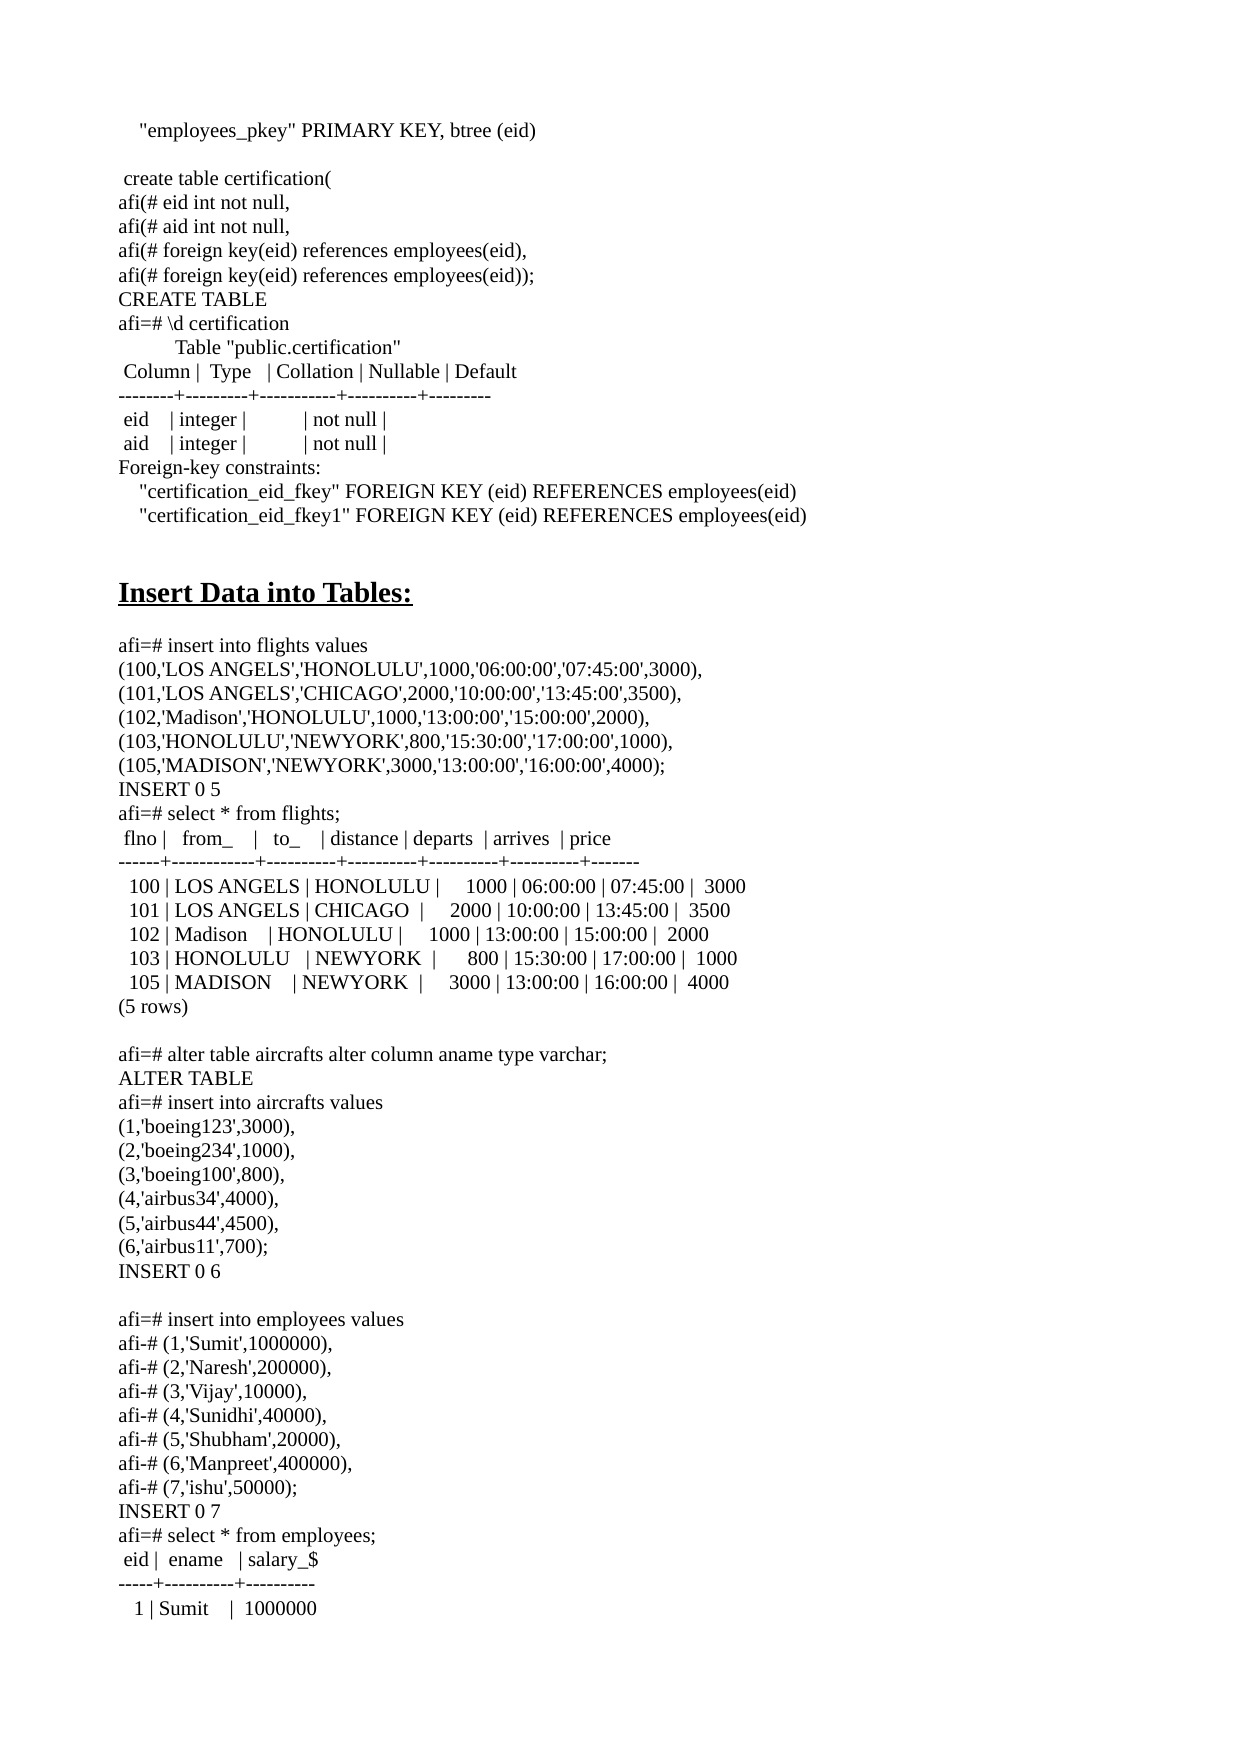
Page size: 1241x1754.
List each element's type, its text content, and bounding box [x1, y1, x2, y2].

text afi(# aid int not null, [118, 214, 1122, 238]
text eid | integer | | not null | [118, 407, 1122, 431]
text 1 | Sumit | 1000000 [118, 1595, 1122, 1619]
text afi(# foreign key(eid) references employees(eid)); [118, 262, 1122, 287]
text afi=# select * from employees; [118, 1523, 1122, 1547]
text "certification_eid_fkey1" FOREIGN KEY (eid) REFERENCES employees(eid) [118, 503, 1122, 527]
text afi-# (3,'Vijay',10000), [118, 1379, 1122, 1403]
text --------+---------+-----------+----------+--------- [118, 383, 1122, 407]
text (102,'Madison','HONOLULU',1000,'13:00:00','15:00:00',2000), [118, 705, 1122, 729]
text afi-# (6,'Manpreet',400000), [118, 1451, 1122, 1475]
text afi=# insert into employees values [118, 1307, 1122, 1331]
text Column | Type | Collation | Nullable | Default [118, 359, 1122, 383]
text (2,'boeing234',1000), [118, 1138, 1122, 1162]
text 100 | LOS ANGELS | HONOLULU | 1000 | 06:00:00 | 07:45:00 | 3000 [118, 873, 1122, 898]
text (103,'HONOLULU','NEWYORK',800,'15:30:00','17:00:00',1000), [118, 729, 1122, 753]
text (105,'MADISON','NEWYORK',3000,'13:00:00','16:00:00',4000); [118, 753, 1122, 777]
text INSERT 0 5 [118, 777, 1122, 801]
text afi=# \d certification [118, 311, 1122, 335]
text Insert Data into Tables: [118, 575, 1122, 609]
text afi-# (2,'Naresh',200000), [118, 1355, 1122, 1379]
text afi=# insert into flights values [118, 633, 1122, 657]
text 102 | Madison | HONOLULU | 1000 | 13:00:00 | 15:00:00 | 2000 [118, 922, 1122, 946]
text create table certification( [118, 166, 1122, 190]
text INSERT 0 7 [118, 1499, 1122, 1523]
text INSERT 0 6 [118, 1258, 1122, 1283]
text afi-# (5,'Shubham',20000), [118, 1427, 1122, 1451]
text afi-# (7,'ishu',50000); [118, 1475, 1122, 1499]
text 103 | HONOLULU | NEWYORK | 800 | 15:30:00 | 17:00:00 | 1000 [118, 946, 1122, 970]
text afi(# foreign key(eid) references employees(eid), [118, 238, 1122, 262]
text afi=# select * from flights; [118, 801, 1122, 825]
text "employees_pkey" PRIMARY KEY, btree (eid) [118, 118, 1122, 142]
text afi=# alter table aircrafts alter column aname type varchar; [118, 1042, 1122, 1066]
text ALTER TABLE [118, 1066, 1122, 1090]
text Foreign-key constraints: [118, 455, 1122, 479]
text flno | from_ | to_ | distance | departs | arrives | price [118, 825, 1122, 849]
text (4,'airbus34',4000), [118, 1186, 1122, 1210]
text afi=# insert into aircrafts values [118, 1090, 1122, 1114]
text -----+----------+---------- [118, 1571, 1122, 1595]
text (5,'airbus44',4500), [118, 1210, 1122, 1234]
text 105 | MADISON | NEWYORK | 3000 | 13:00:00 | 16:00:00 | 4000 [118, 970, 1122, 994]
text (1,'boeing123',3000), [118, 1114, 1122, 1138]
text afi-# (1,'Sumit',1000000), [118, 1331, 1122, 1355]
text (3,'boeing100',800), [118, 1162, 1122, 1186]
text aid | integer | | not null | [118, 431, 1122, 455]
text (6,'airbus11',700); [118, 1234, 1122, 1258]
text Table "public.certification" [118, 335, 1122, 359]
text (5 rows) [118, 994, 1122, 1018]
text afi-# (4,'Sunidhi',40000), [118, 1403, 1122, 1427]
text afi(# eid int not null, [118, 190, 1122, 214]
text ------+------------+----------+----------+----------+----------+------- [118, 849, 1122, 873]
text CREATE TABLE [118, 287, 1122, 311]
text "certification_eid_fkey" FOREIGN KEY (eid) REFERENCES employees(eid) [118, 479, 1122, 503]
text (101,'LOS ANGELS','CHICAGO',2000,'10:00:00','13:45:00',3500), [118, 681, 1122, 705]
text eid | ename | salary_$ [118, 1547, 1122, 1571]
text (100,'LOS ANGELS','HONOLULU',1000,'06:00:00','07:45:00',3000), [118, 657, 1122, 681]
text 101 | LOS ANGELS | CHICAGO | 2000 | 10:00:00 | 13:45:00 | 3500 [118, 898, 1122, 922]
